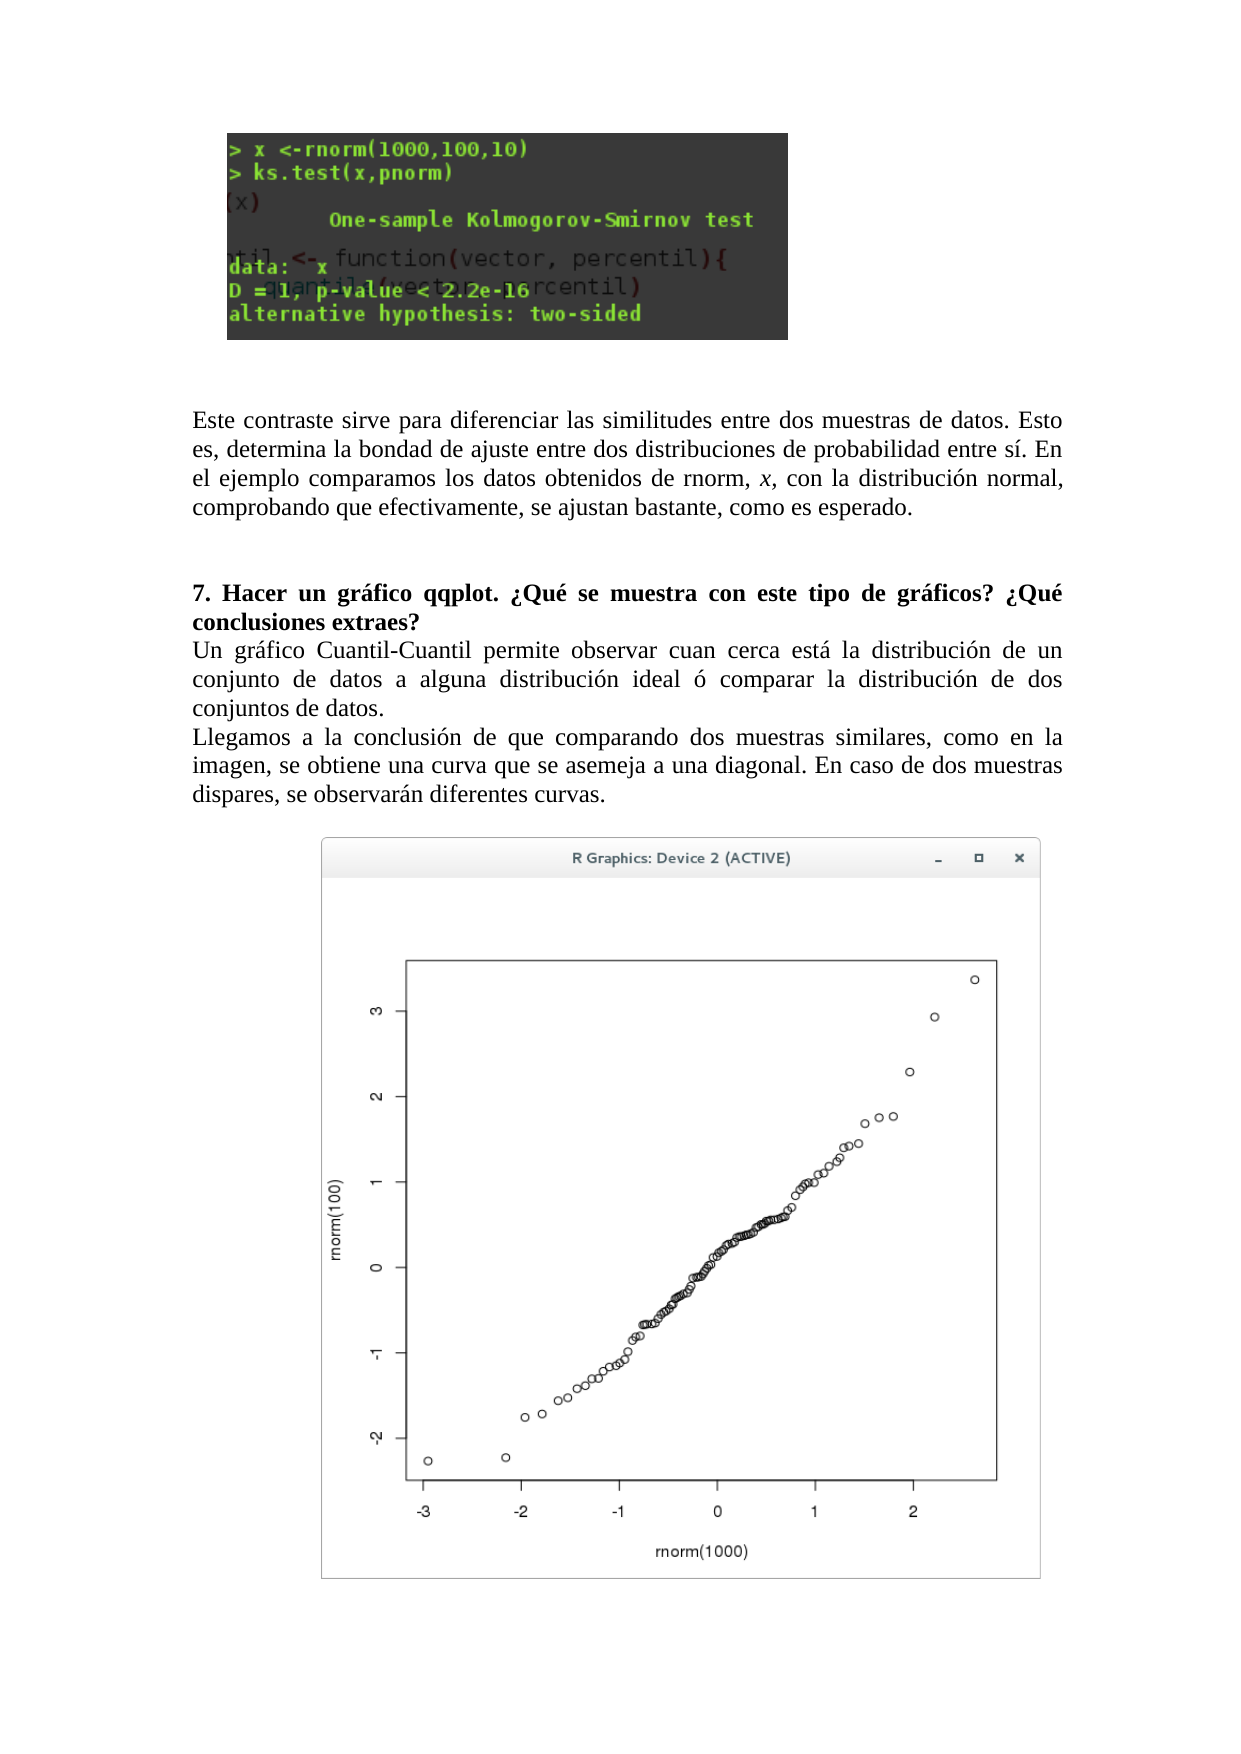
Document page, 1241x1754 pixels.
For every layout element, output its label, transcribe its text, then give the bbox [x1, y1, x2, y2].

text Este contraste sirve para diferenciar las similitudes entre dos muestras de datos. Esto es, determina la bondad de ajuste entre dos distribuciones de probabilidad entre sí. En el ejemplo comparamos los datos obtenidos de rnorm, x, con la distribución normal, comprobando que efectivamente, se ajustan bastante, como es esperado. [192, 406, 1064, 521]
text Llegamos a la conclusión de que comparando dos muestras similares, como en la imagen, se obtiene una curva que se asemeja a una diagonal. En caso de dos muestras dispares, se observarán diferentes curvas. [192, 722, 1064, 808]
picture [227, 133, 788, 340]
picture [321, 837, 1041, 1579]
text Un gráfico Cuantil-Cuantil permite observar cuan cerca está la distribución de un conjunto de datos a alguna distribución ideal ó comparar la distribución de dos conjuntos de datos. [192, 636, 1064, 722]
text 7. Hacer un gráfico qqplot. ¿Qué se muestra con este tipo de gráficos? ¿Qué conclusiones extraes? [192, 578, 1064, 636]
